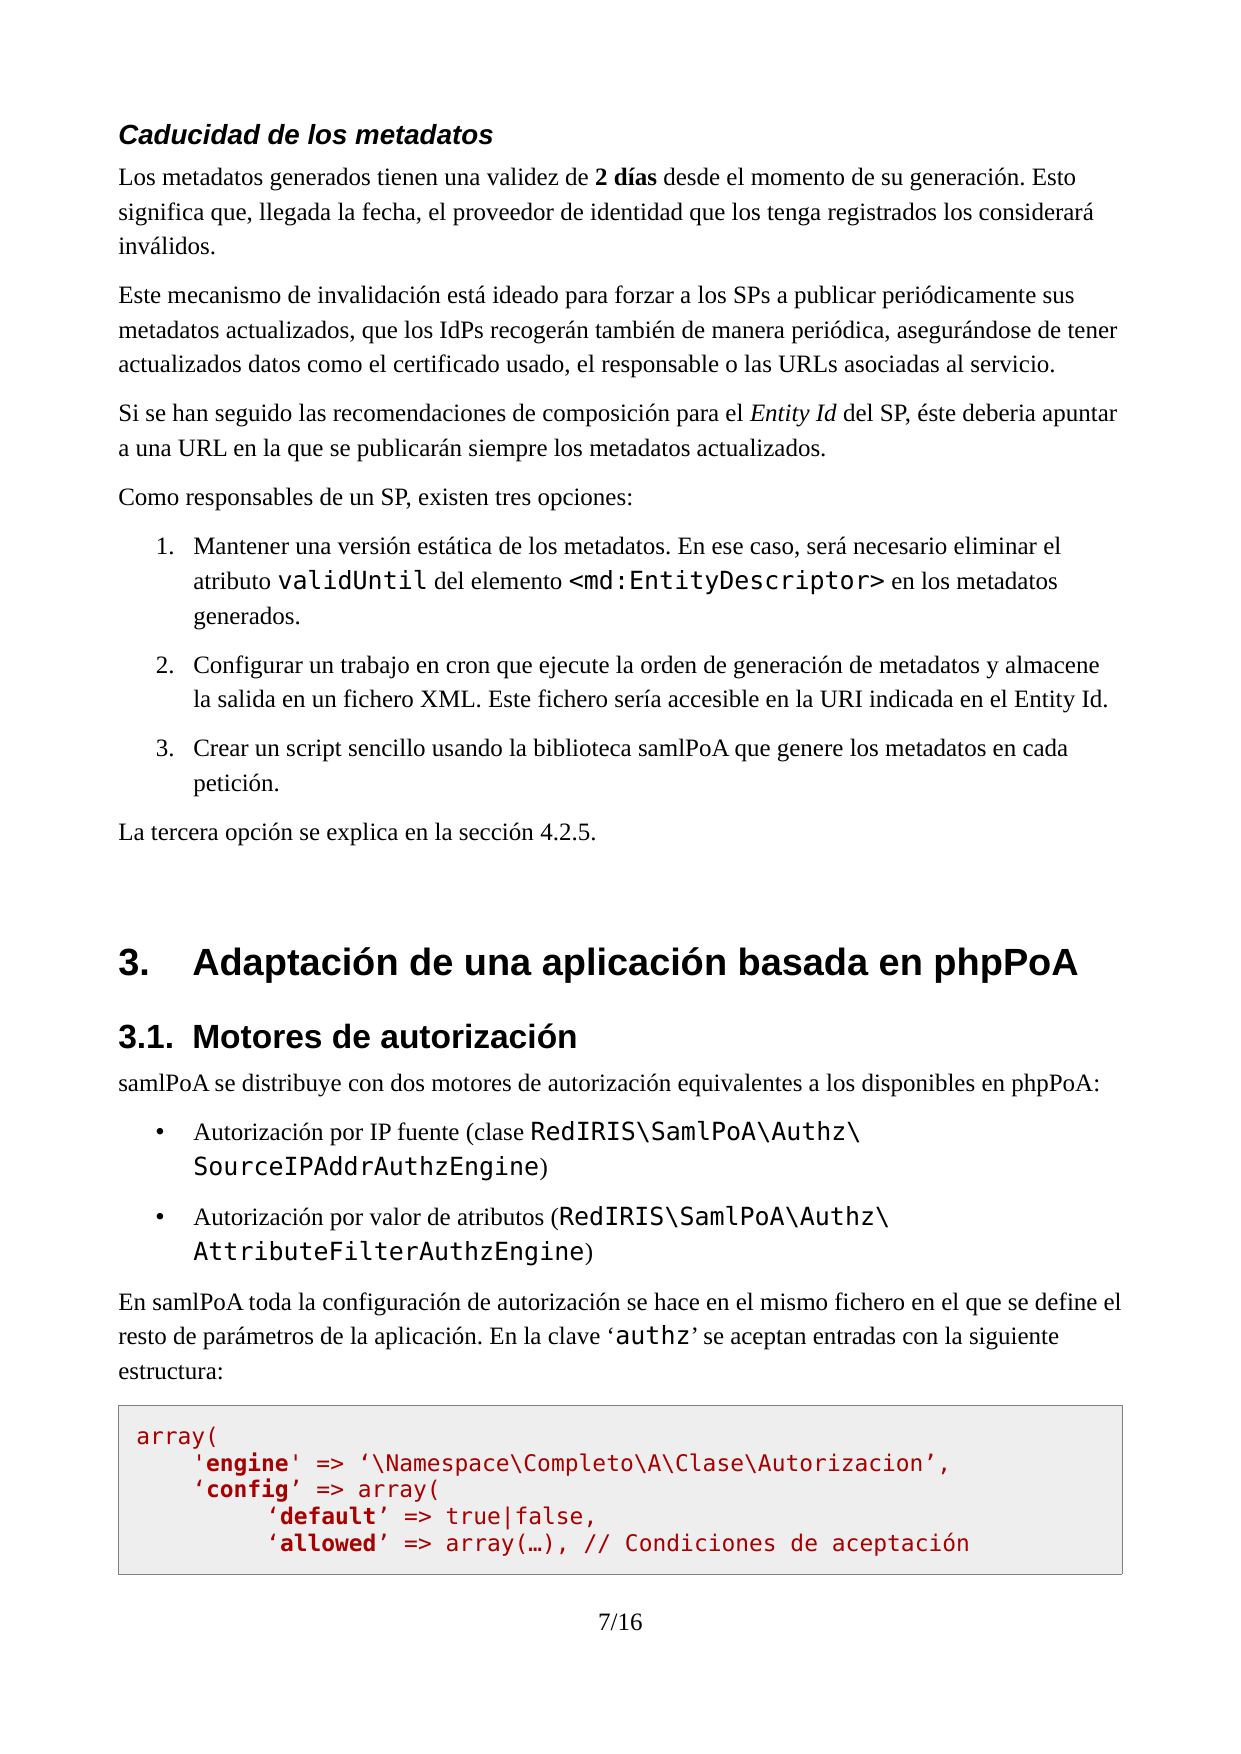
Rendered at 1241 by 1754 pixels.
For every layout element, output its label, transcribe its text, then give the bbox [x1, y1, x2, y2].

text samlPoA se distribuye con dos motores de autorización equivalentes a los disponibles en phpPoA: [118, 1068, 1122, 1097]
subtitle Caducidad de los metadatos [118, 118, 1122, 150]
list Mantener una versión estática de los metadatos. En ese caso, será necesario eliminar el atributo validUntil del elemento <md:EntityDescriptor> en los metadatos generados. [156, 531, 1122, 629]
text Como responsables de un SP, existen tres opciones: [118, 482, 1122, 511]
list Autorización por IP fuente (clase RedIRIS\SamlPoA\Authz\SourceIPAddrAuthzEngine) [156, 1117, 1122, 1182]
list Configurar un trabajo en cron que ejecute la orden de generación de metadatos y almacene la salida en un fichero XML. Este fichero sería accesible en la URI indicada en el Entity Id. [156, 650, 1122, 713]
subtitle Adaptación de una aplicación basada en phpPoA [118, 940, 1122, 984]
list Autorización por valor de atributos (RedIRIS\SamlPoA\Authz\AttributeFilterAuthzEngine) [156, 1202, 1122, 1266]
text array( 'engine' => ‘\Namespace\Completo\A\Clase\Autorizacion’, ‘config’ => array( ‘default’ => true|false, ‘allowed’ => array(…), // Condiciones de aceptación [119, 1406, 1122, 1574]
text Si se han seguido las recomendaciones de composición para el Entity Id del SP, éste deberia apuntar a una URL en la que se publicarán siempre los metadatos actualizados. [118, 398, 1122, 462]
text Los metadatos generados tienen una validez de 2 días desde el momento de su generación. Esto significa que, llegada la fecha, el proveedor de identidad que los tenga registrados los considerará inválidos. [118, 162, 1122, 260]
list Crear un script sencillo usando la biblioteca samlPoA que genere los metadatos en cada petición. [156, 733, 1122, 797]
text La tercera opción se explica en la sección 4.2.5. [118, 817, 1122, 846]
text Este mecanismo de invalidación está ideado para forzar a los SPs a publicar periódicamente sus metadatos actualizados, que los IdPs recogerán también de manera periódica, asegurándose de tener actualizados datos como el certificado usado, el responsable o las URLs asociadas al servicio. [118, 281, 1122, 378]
subtitle Motores de autorización [118, 1017, 1122, 1056]
text En samlPoA toda la configuración de autorización se hace en el mismo fichero en el que se define el resto de parámetros de la aplicación. En la clave ‘authz’ se aceptan entradas con la siguiente estructura: [118, 1287, 1122, 1385]
